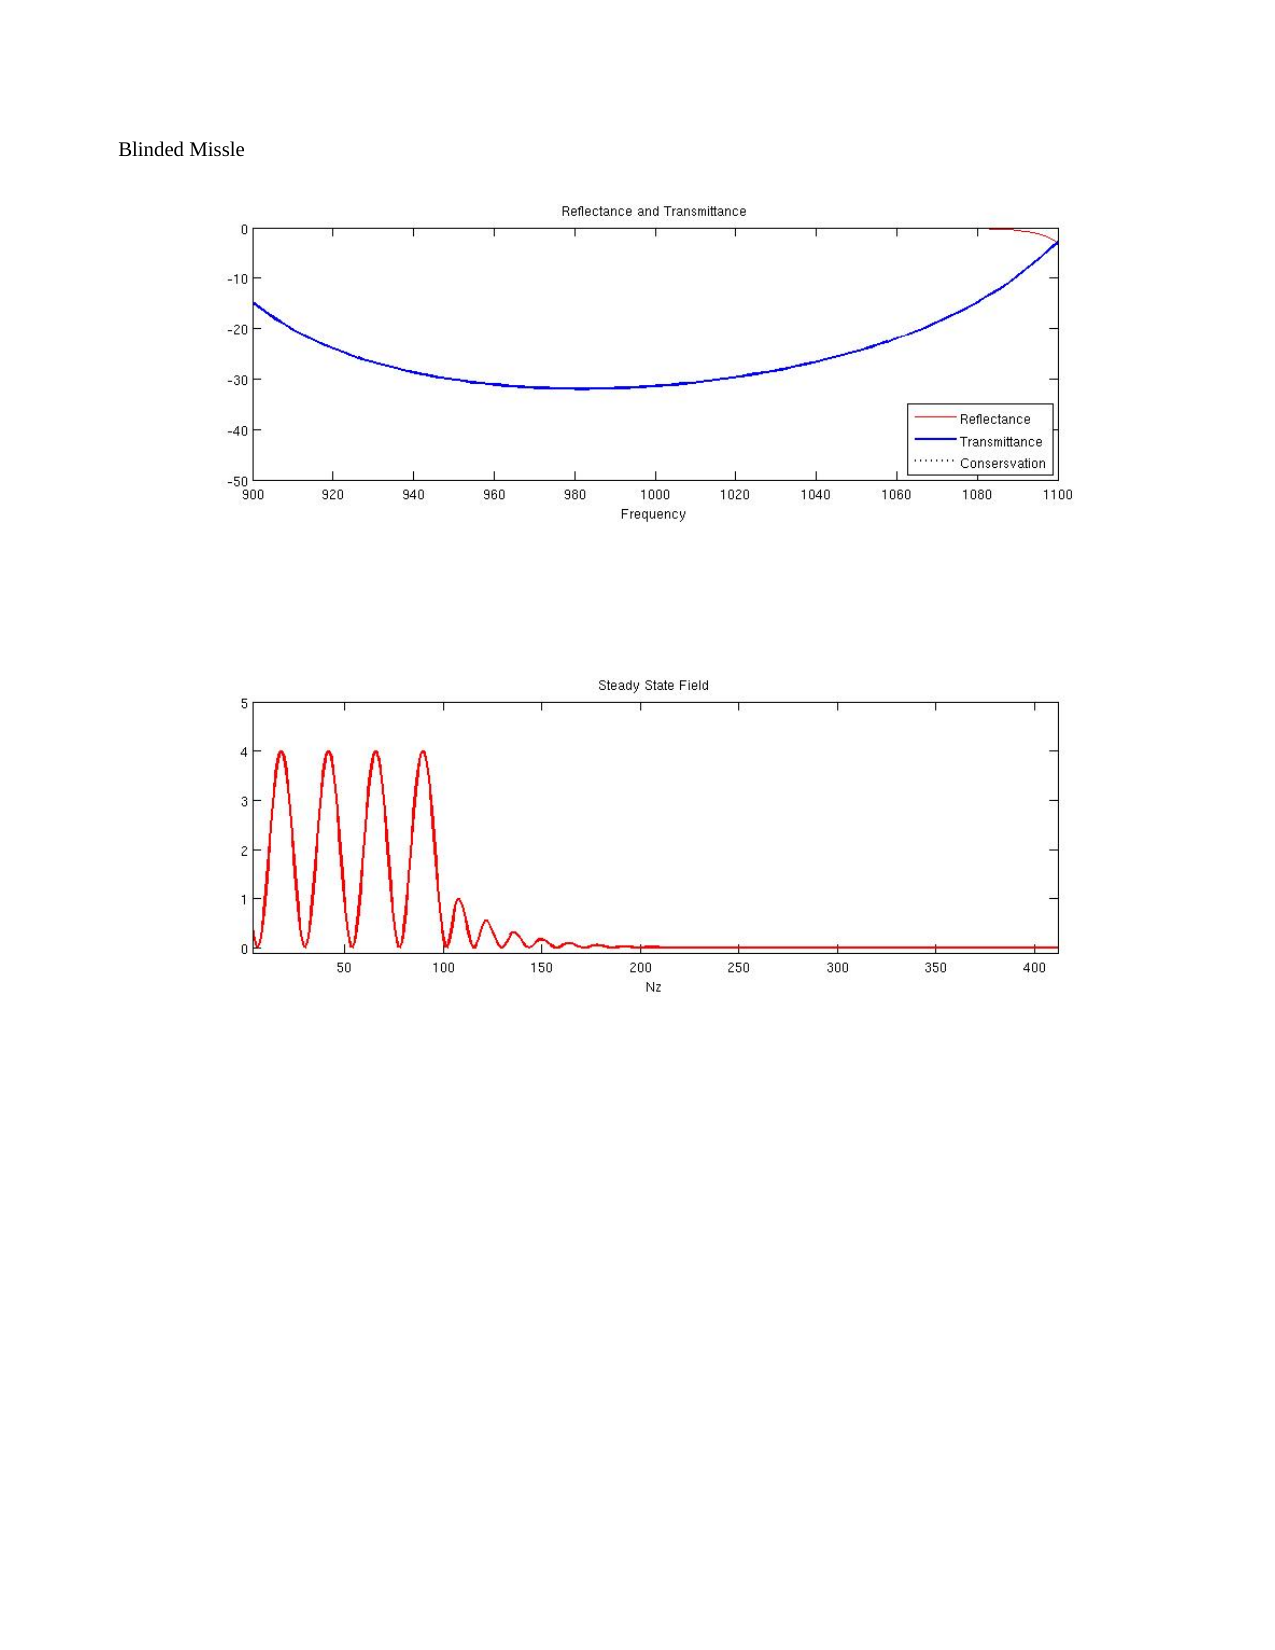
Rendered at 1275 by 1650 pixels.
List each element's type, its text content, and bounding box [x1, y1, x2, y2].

text Blinded Missle [118, 137, 1157, 161]
picture [118, 161, 1157, 1051]
